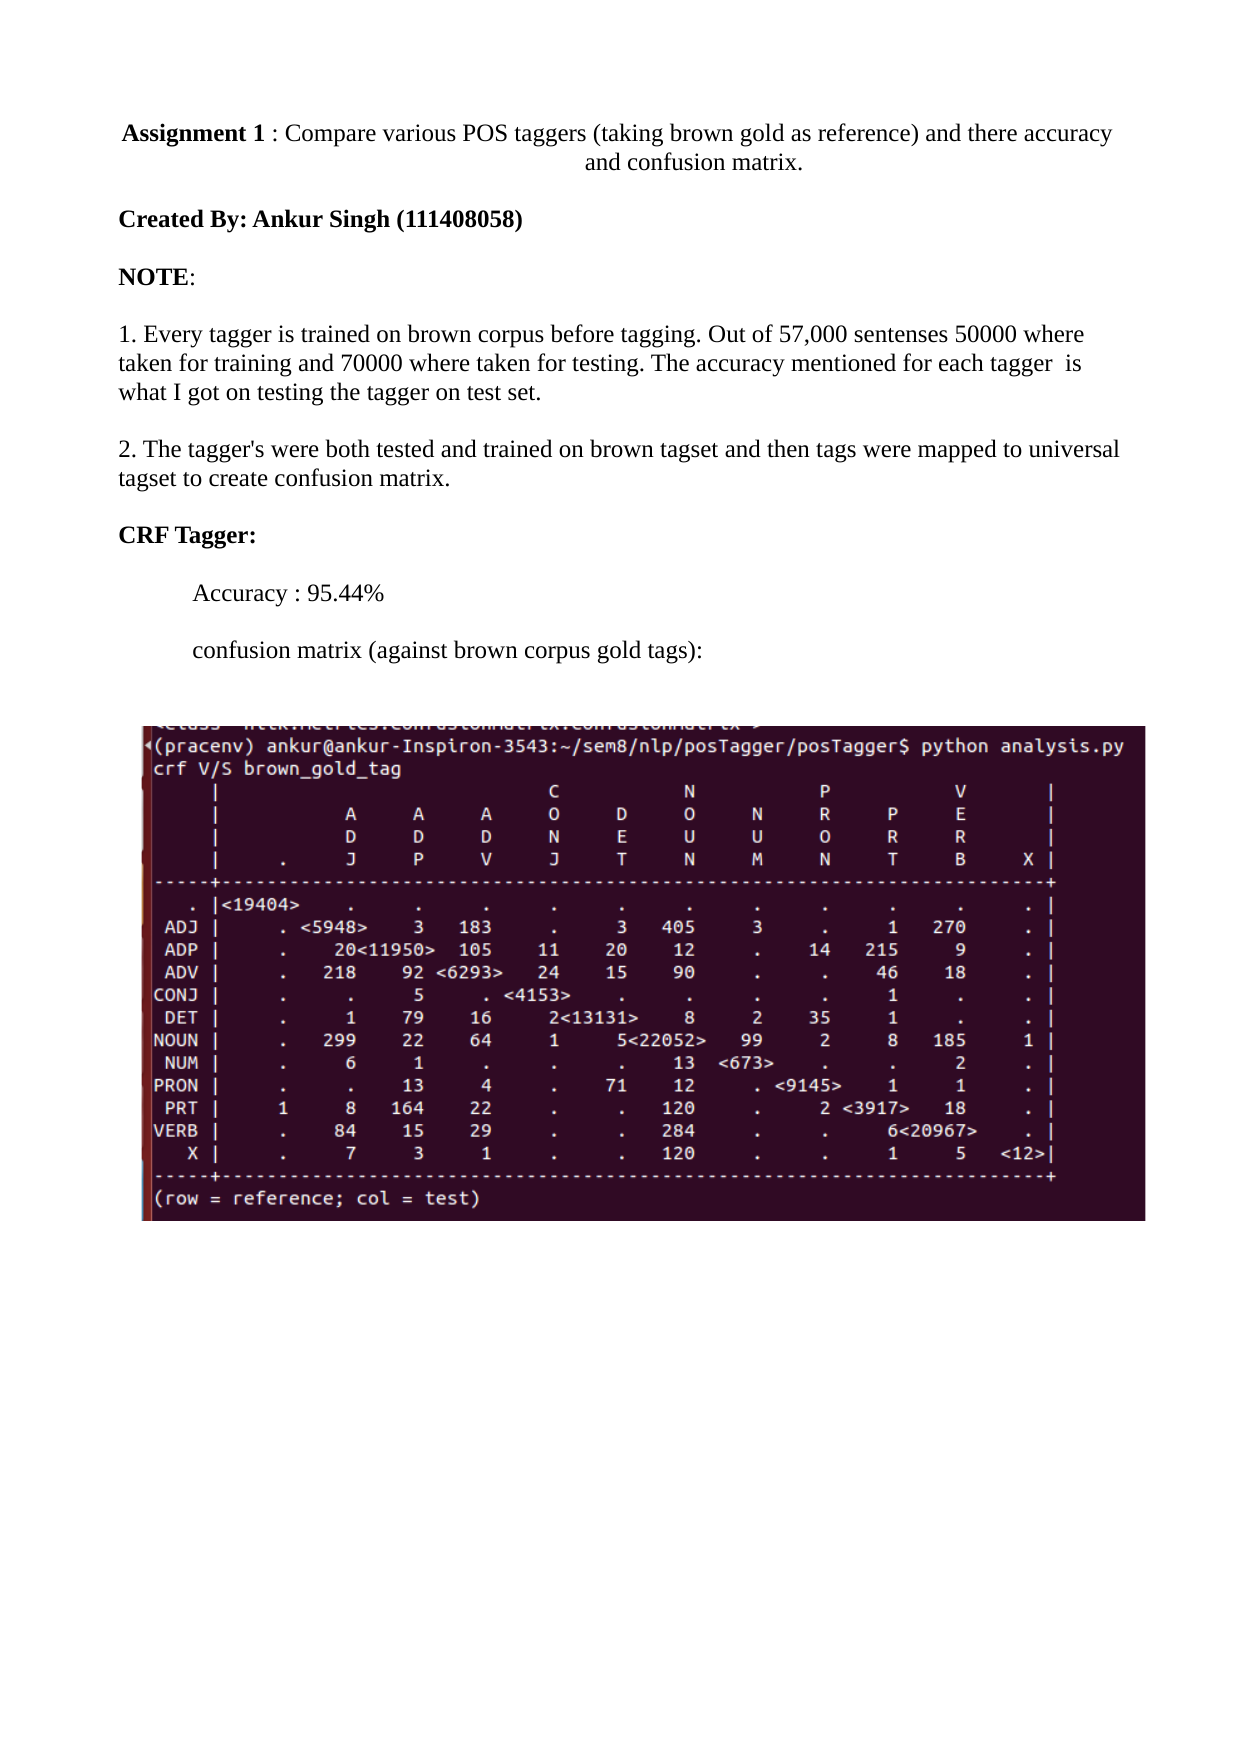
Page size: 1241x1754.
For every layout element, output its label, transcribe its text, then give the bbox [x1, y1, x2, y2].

text 1. Every tagger is trained on brown corpus before tagging. Out of 57,000 sentenses 50000 where taken for training and 70000 where taken for testing. The accuracy mentioned for each tagger is what I got on testing the tagger on test set. [118, 319, 1122, 406]
text 2. The tagger's were both tested and trained on brown tagset and then tags were mapped to universal tagset to create confusion matrix. [118, 434, 1122, 492]
text CRF Tagger: [118, 521, 1122, 549]
text Assignment 1 : Compare various POS taggers (taking brown gold as reference) and there accuracy and confusion matrix. [118, 118, 1122, 176]
text NOTE: [118, 262, 1122, 291]
picture [141, 726, 1146, 1221]
text Accuracy : 95.44% [118, 578, 1122, 607]
text confusion matrix (against brown corpus gold tags): [118, 636, 1122, 664]
text Created By: Ankur Singh (111408058) [118, 204, 1122, 233]
